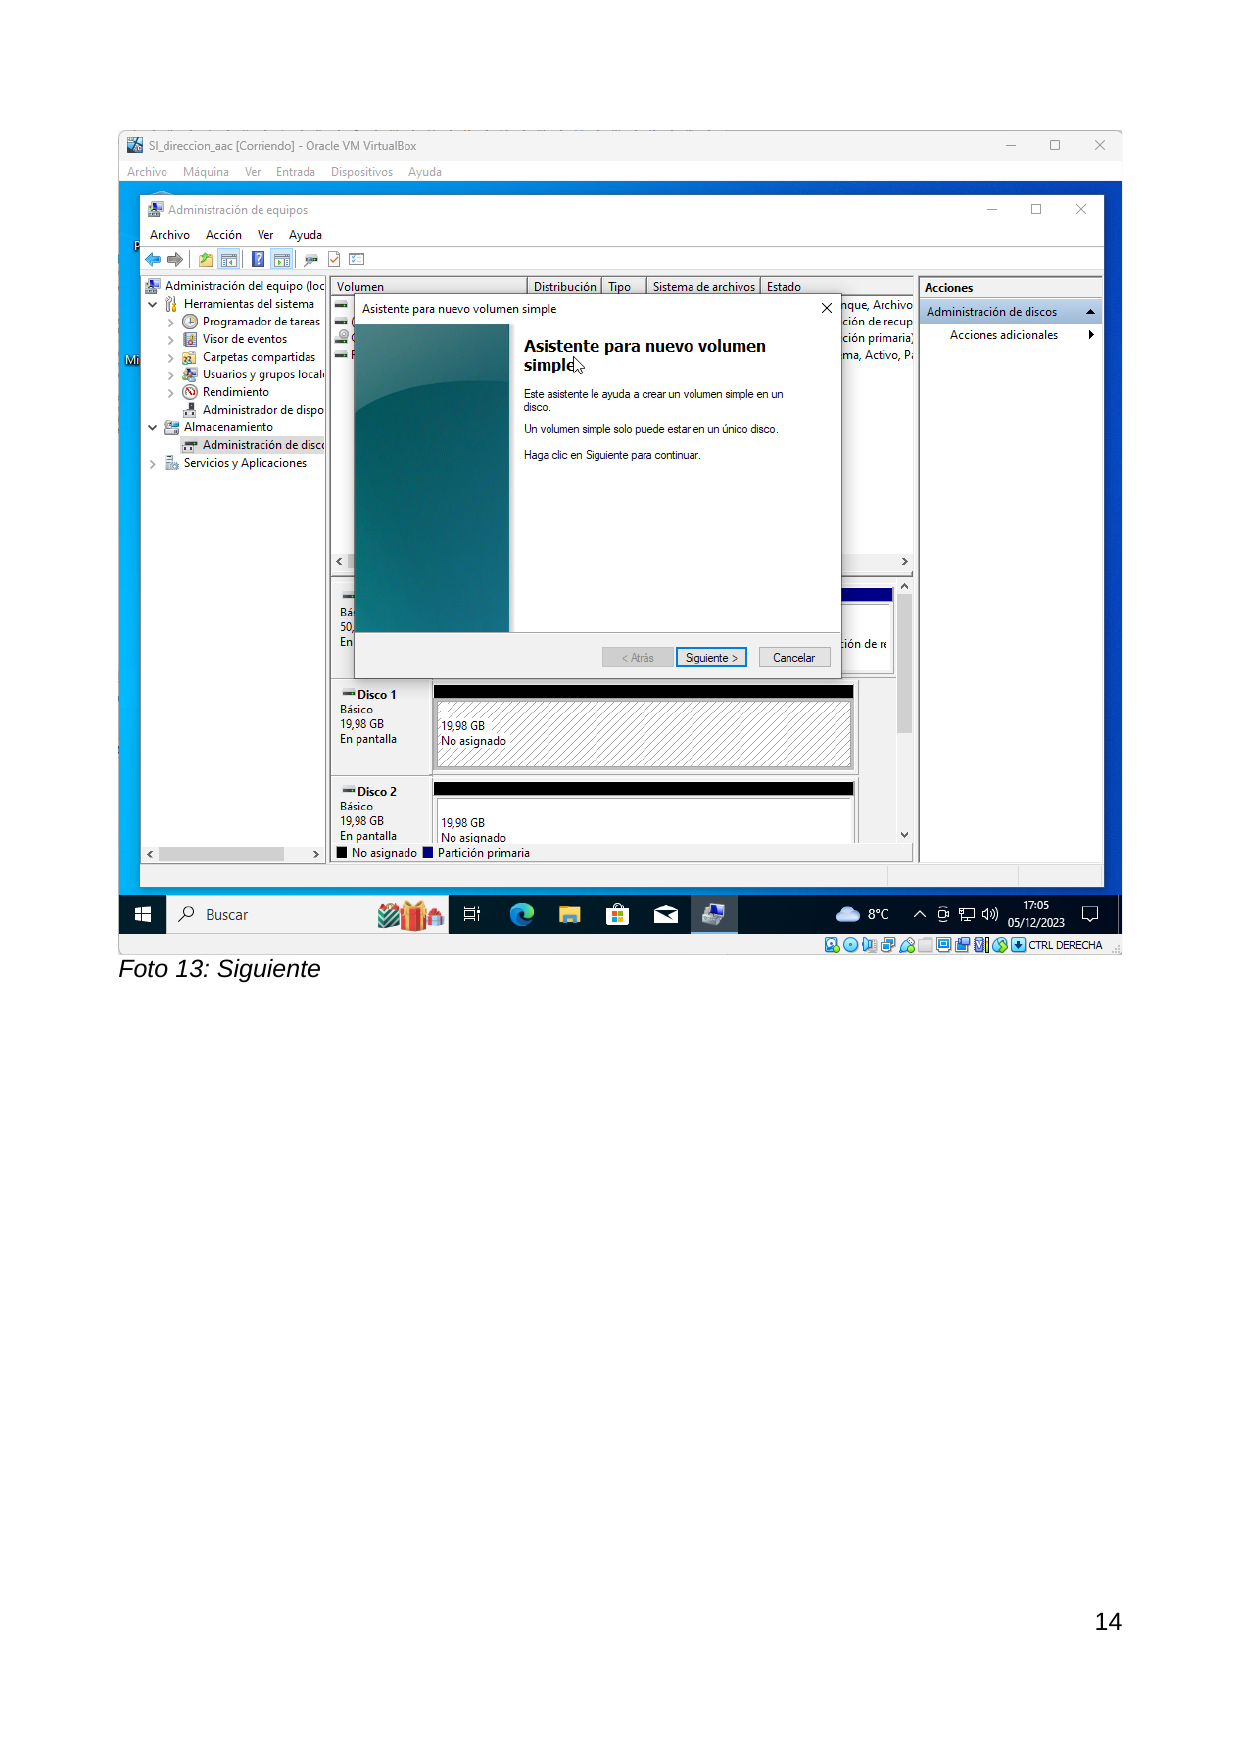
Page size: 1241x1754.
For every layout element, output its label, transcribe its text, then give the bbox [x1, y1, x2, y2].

picture [118, 130, 1123, 955]
text Foto 13: Siguiente [118, 955, 1122, 983]
